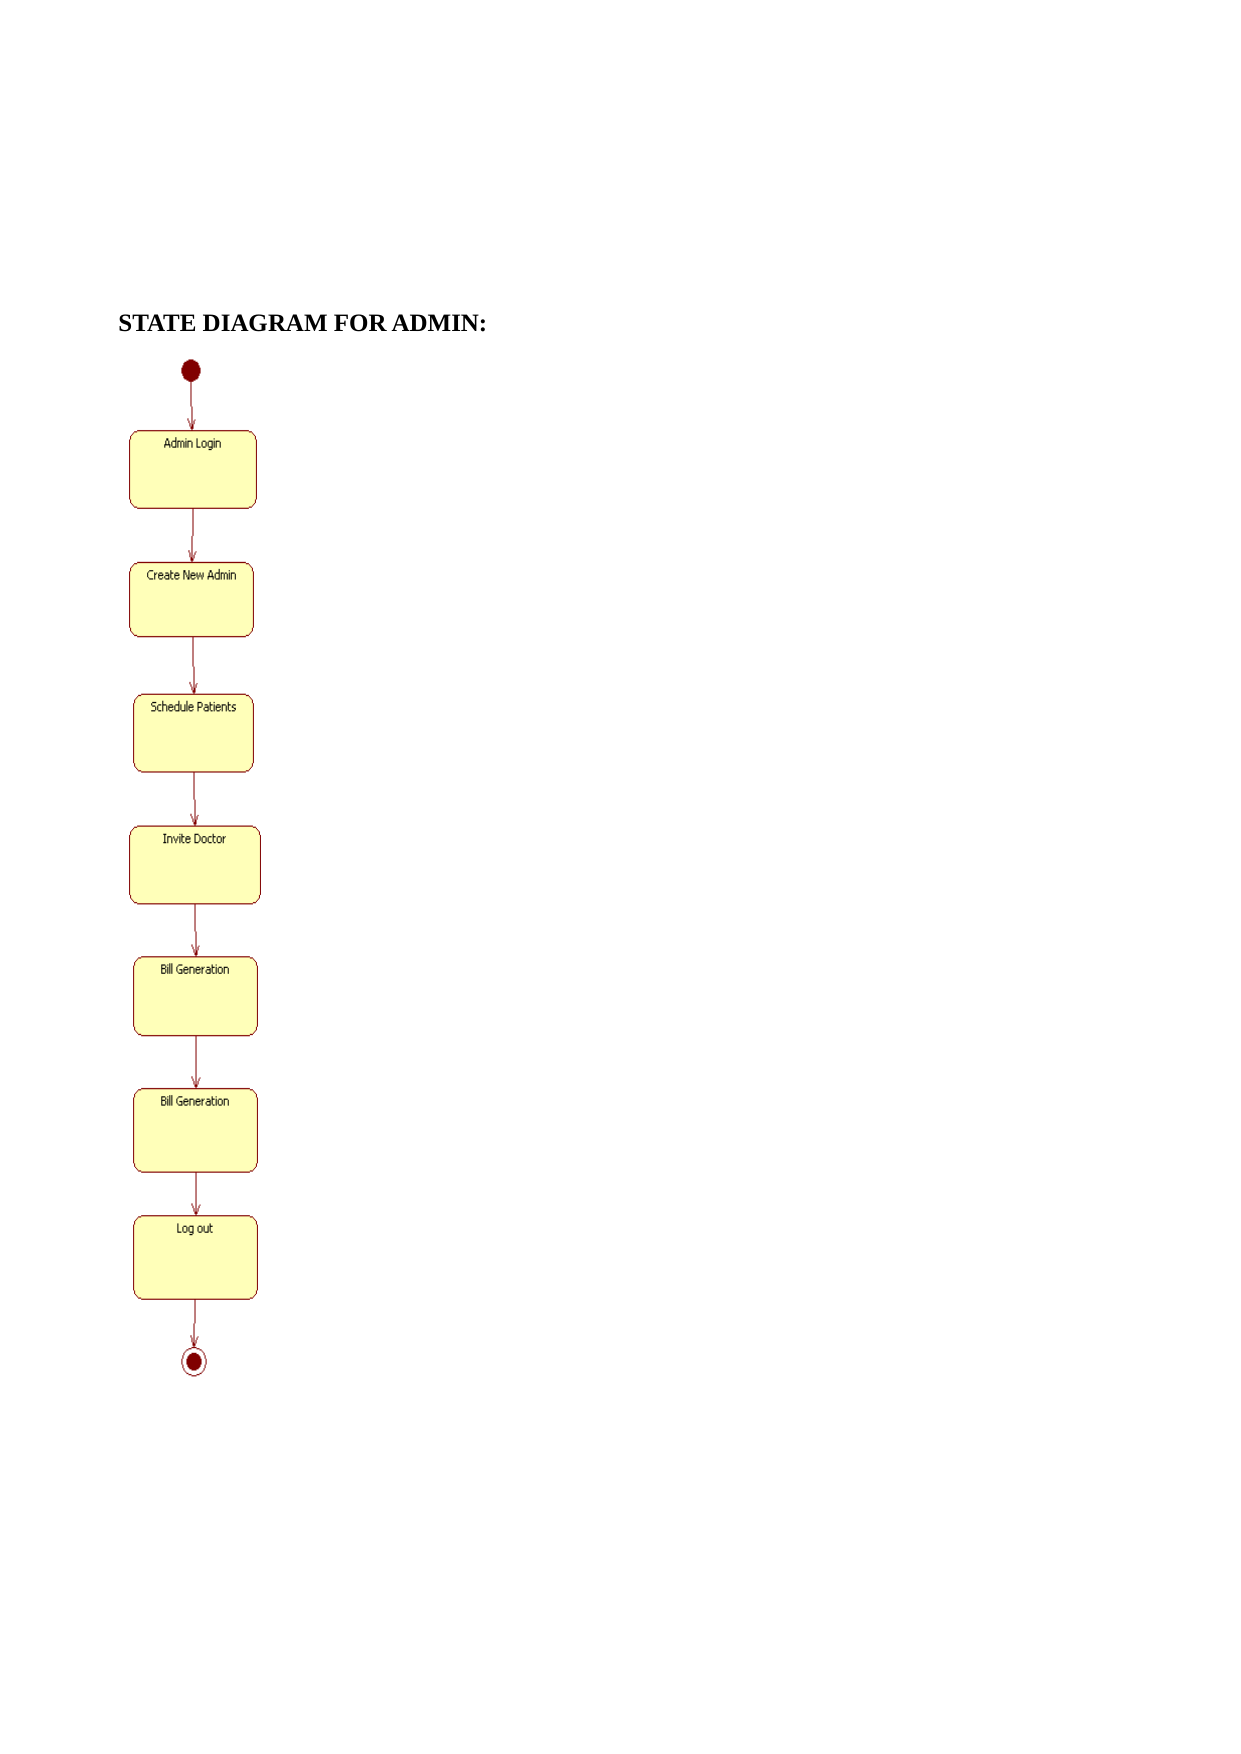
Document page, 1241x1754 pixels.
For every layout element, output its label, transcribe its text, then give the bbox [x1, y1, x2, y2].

text STATE DIAGRAM FOR ADMIN: [118, 308, 1122, 337]
